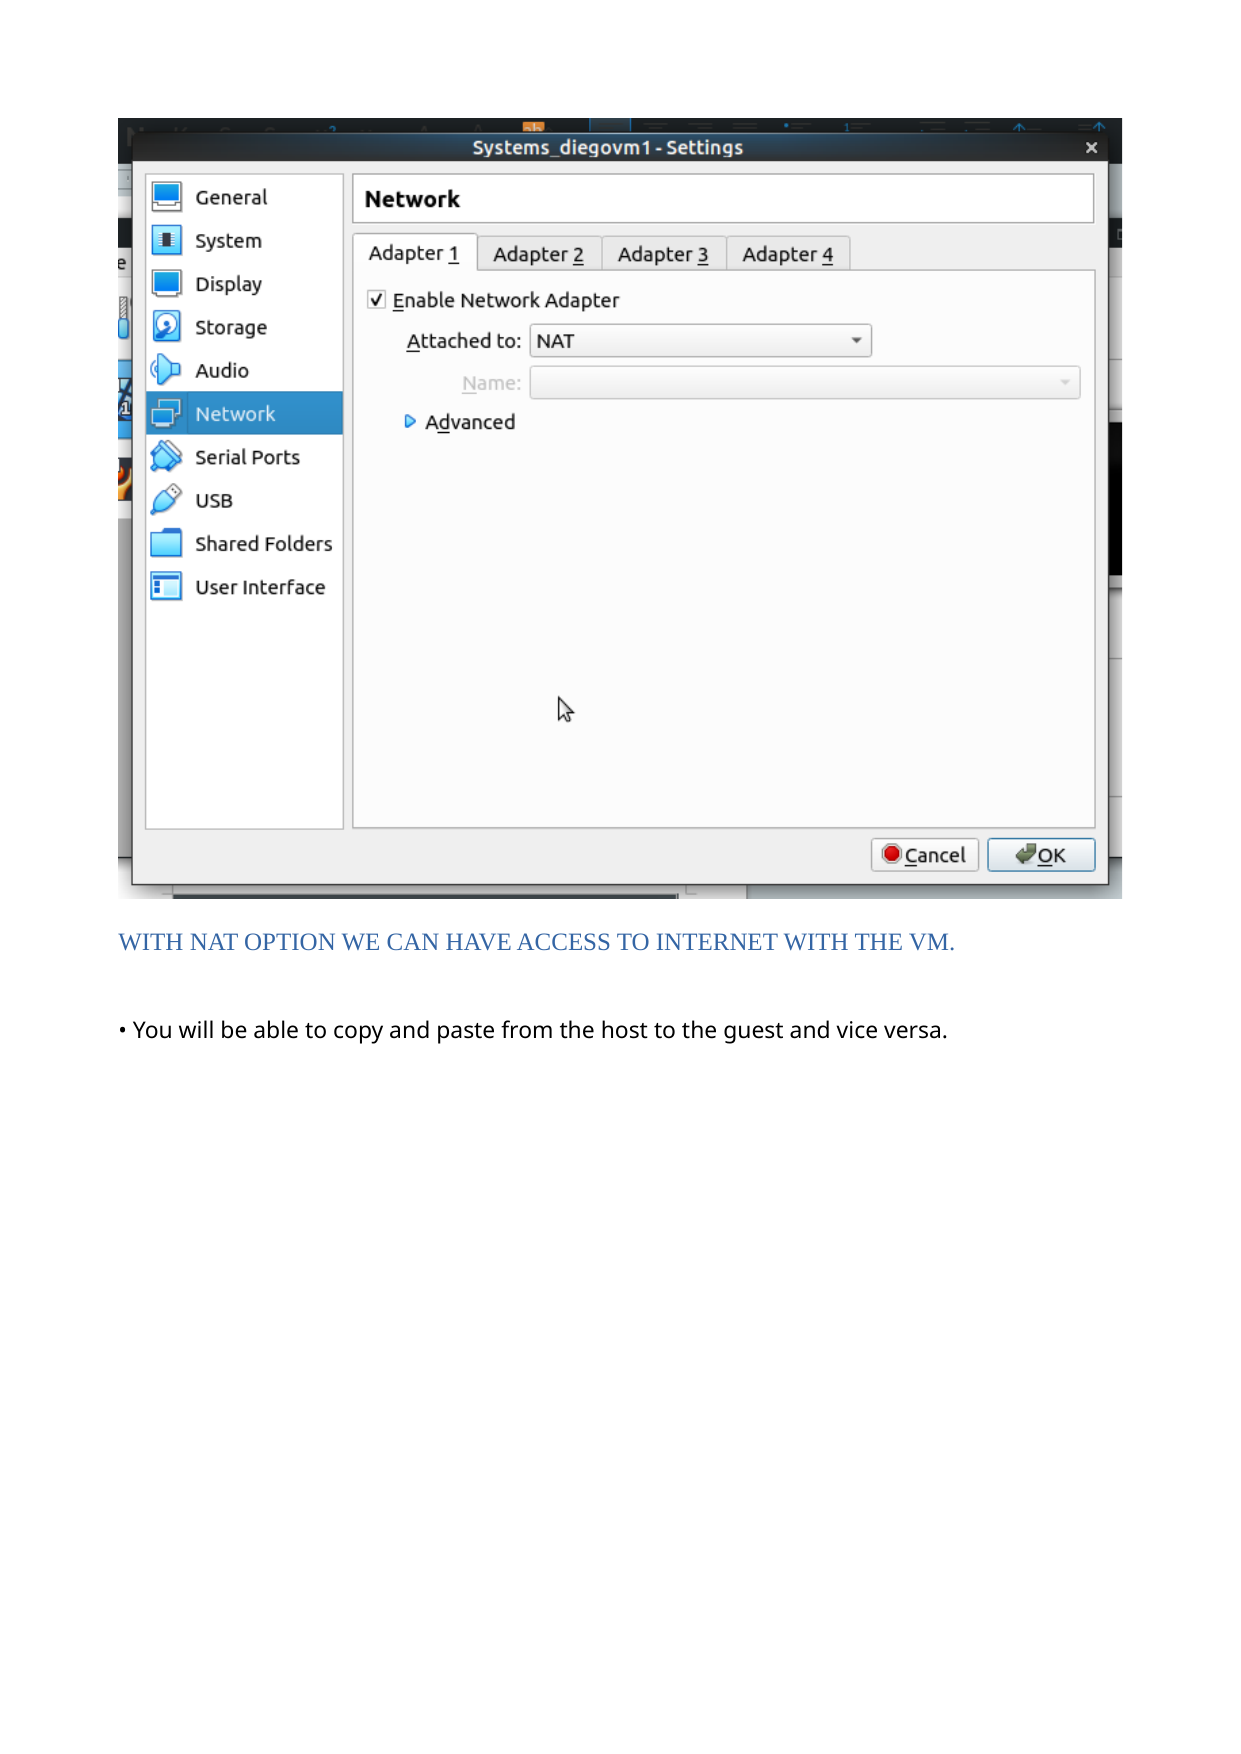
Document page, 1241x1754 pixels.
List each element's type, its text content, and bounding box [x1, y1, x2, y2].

text WITH NAT OPTION WE CAN HAVE ACCESS TO INTERNET WITH THE VM. [118, 927, 1122, 956]
picture [118, 118, 1123, 899]
text • You will be able to copy and paste from the host to the guest and vice versa. [118, 1014, 1122, 1045]
